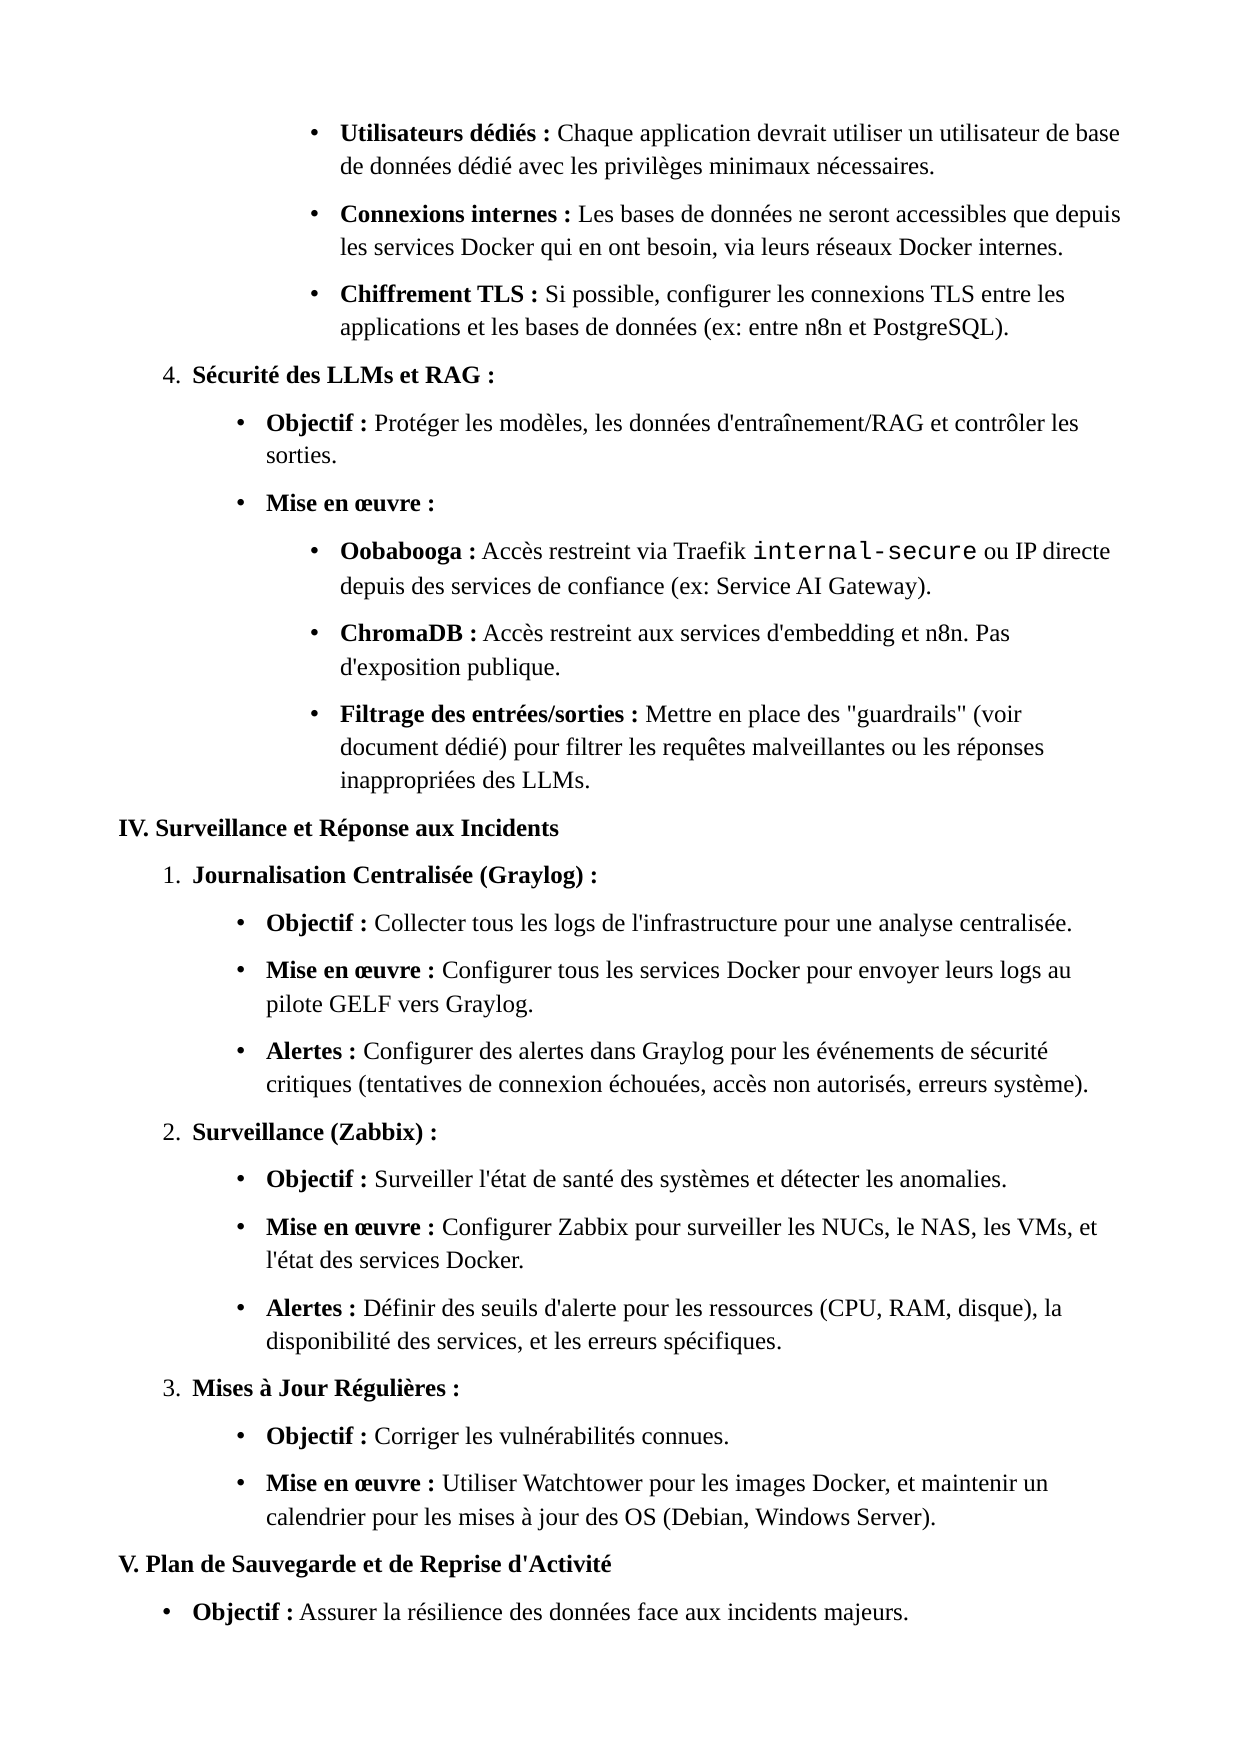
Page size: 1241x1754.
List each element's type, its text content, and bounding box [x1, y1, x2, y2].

list Mise en œuvre : Configurer tous les services Docker pour envoyer leurs logs au pilote GELF vers Graylog. [236, 956, 1122, 1017]
list Connexions internes : Les bases de données ne seront accessibles que depuis les services Docker qui en ont besoin, via leurs réseaux Docker internes. [310, 199, 1122, 261]
list Sécurité des LLMs et RAG : [162, 360, 1122, 389]
subtitle IV. Surveillance et Réponse aux Incidents [118, 813, 1122, 842]
list Objectif : Protéger les modèles, les données d'entraînement/RAG et contrôler les sorties. [236, 408, 1122, 469]
list Mise en œuvre : Utiliser Watchtower pour les images Docker, et maintenir un calendrier pour les mises à jour des OS (Debian, Windows Server). [236, 1468, 1122, 1530]
list Objectif : Collecter tous les logs de l'infrastructure pour une analyse centralisée. [236, 908, 1122, 937]
list Oobabooga : Accès restreint via Traefik internal-secure ou IP directe depuis des services de confiance (ex: Service AI Gateway). [310, 536, 1122, 600]
list Alertes : Configurer des alertes dans Graylog pour les événements de sécurité critiques (tentatives de connexion échouées, accès non autorisés, erreurs système). [236, 1036, 1122, 1098]
list Filtrage des entrées/sorties : Mettre en place des "guardrails" (voir document dédié) pour filtrer les requêtes malveillantes ou les réponses inappropriées des LLMs. [310, 699, 1122, 794]
list Mises à Jour Régulières : [162, 1373, 1122, 1402]
list Objectif : Assurer la résilience des données face aux incidents majeurs. [162, 1597, 1122, 1626]
list Alertes : Définir des seuils d'alerte pour les ressources (CPU, RAM, disque), la disponibilité des services, et les erreurs spécifiques. [236, 1293, 1122, 1354]
list Surveillance (Zabbix) : [162, 1117, 1122, 1146]
list Mise en œuvre : [236, 488, 1122, 517]
list Mise en œuvre : Configurer Zabbix pour surveiller les NUCs, le NAS, les VMs, et l'état des services Docker. [236, 1212, 1122, 1274]
list Objectif : Corriger les vulnérabilités connues. [236, 1421, 1122, 1450]
list Journalisation Centralisée (Graylog) : [162, 860, 1122, 889]
subtitle V. Plan de Sauvegarde et de Reprise d'Activité [118, 1549, 1122, 1578]
list ChromaDB : Accès restreint aux services d'embedding et n8n. Pas d'exposition publique. [310, 618, 1122, 680]
list Objectif : Surveiller l'état de santé des systèmes et détecter les anomalies. [236, 1164, 1122, 1193]
list Chiffrement TLS : Si possible, configurer les connexions TLS entre les applications et les bases de données (ex: entre n8n et PostgreSQL). [310, 279, 1122, 341]
list Utilisateurs dédiés : Chaque application devrait utiliser un utilisateur de base de données dédié avec les privilèges minimaux nécessaires. [310, 118, 1122, 180]
